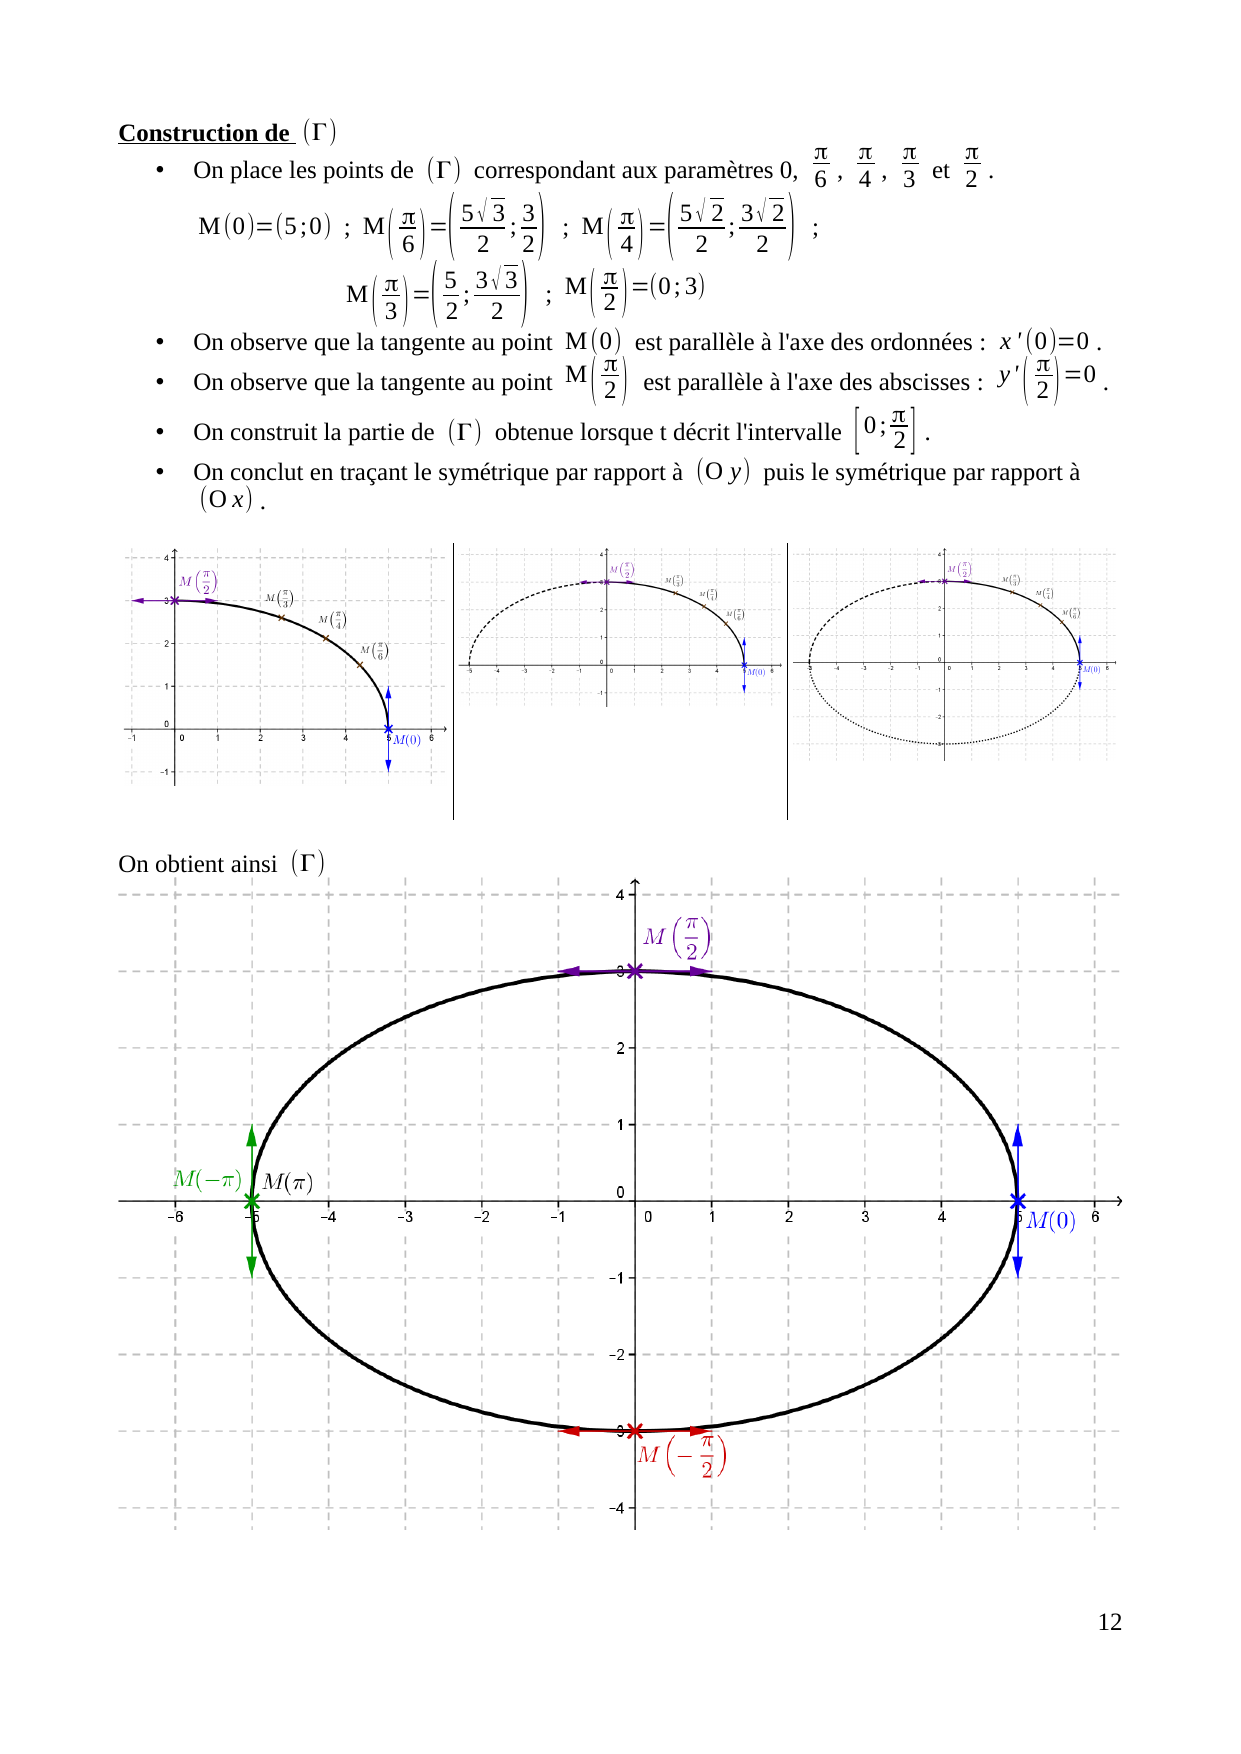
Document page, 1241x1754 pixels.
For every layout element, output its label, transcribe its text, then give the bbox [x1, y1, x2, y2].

text ; [118, 260, 1122, 327]
text ; ; ; [118, 193, 1122, 260]
list On observe que la tangente au point est parallèle à l'axe des ordonnées : . [156, 327, 1122, 356]
list On observe que la tangente au point est parallèle à l'axe des abscisses : . [156, 356, 1122, 407]
table_header [454, 543, 787, 820]
table_header [118, 543, 453, 820]
list On conclut en traçant le symétrique par rapport à puis le symétrique par rapport à . [156, 457, 1122, 514]
text Construction de [118, 118, 1122, 147]
table_header [788, 543, 1122, 820]
list On construit la partie de obtenue lorsque t décrit l'intervalle . [156, 407, 1122, 457]
list On place les points de correspondant aux paramètres 0, , , et . [156, 147, 1122, 193]
text On obtient ainsi [118, 849, 1122, 877]
